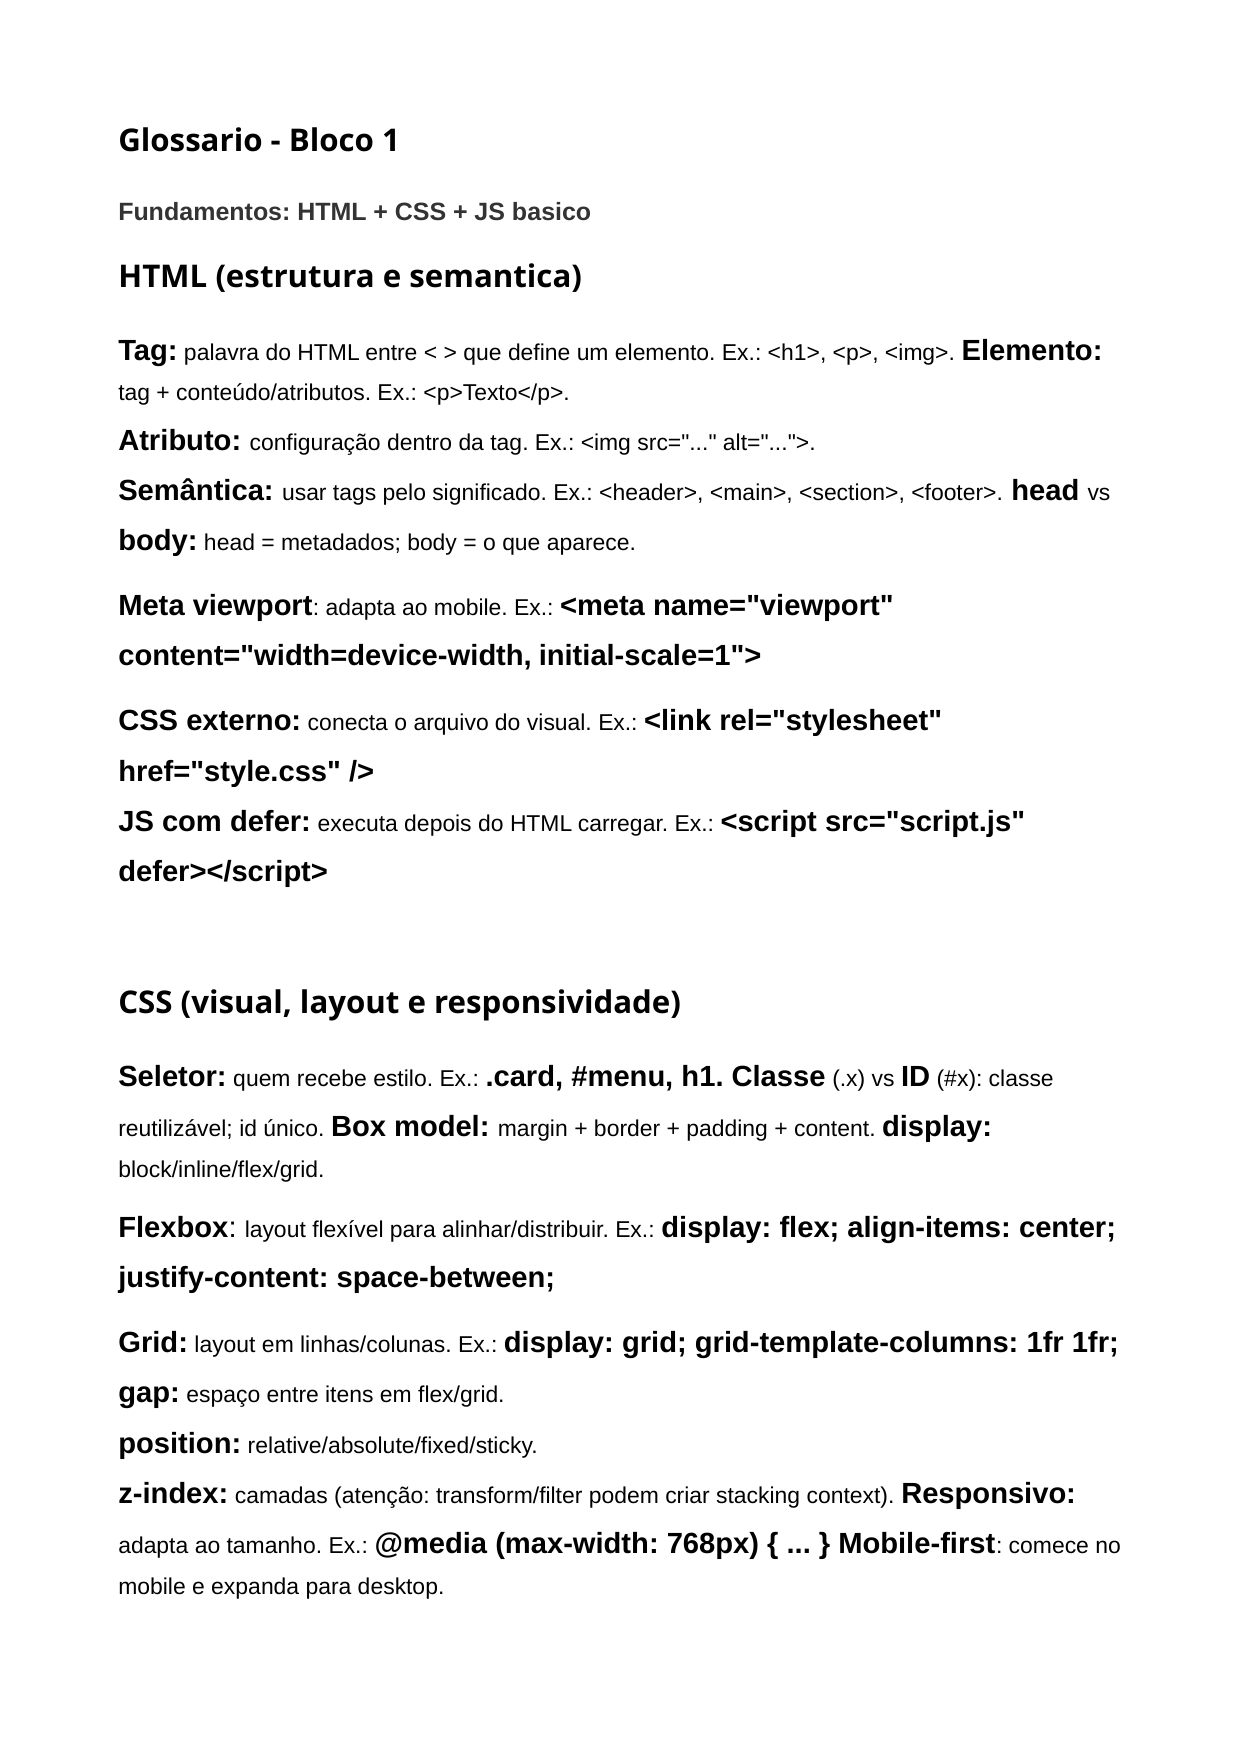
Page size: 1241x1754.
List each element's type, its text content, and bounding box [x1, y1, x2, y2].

text Fundamentos: HTML + CSS + JS basico [118, 197, 1122, 225]
text Tag: palavra do HTML entre < > que define um elemento. Ex.: <h1>, <p>, <img>. Elemento: tag + conteúdo/atributos. Ex.: <p>Texto</p>. Atributo: configuração dentro da tag. Ex.: <img src="..." alt="...">. Semântica: usar tags pelo significado. Ex.: <header>, <main>, <section>, <footer>. head vs body: head = metadados; body = o que aparece. [118, 333, 1122, 557]
text Glossario - Bloco 1 [118, 118, 1122, 161]
text CSS externo: conecta o arquivo do visual. Ex.: <link rel="stylesheet" href="style.css" /> JS com defer: executa depois do HTML carregar. Ex.: <script src="script.js" defer></script> [118, 703, 1122, 888]
text Meta viewport: adapta ao mobile. Ex.: <meta name="viewport" content="width=device-width, initial-scale=1"> [118, 588, 1122, 672]
text HTML (estrutura e semantica) [118, 254, 1122, 297]
text Flexbox: layout flexível para alinhar/distribuir. Ex.: display: flex; align-items: center; justify-content: space-between; [118, 1210, 1122, 1294]
text Grid: layout em linhas/colunas. Ex.: display: grid; grid-template-columns: 1fr 1fr; gap: espaço entre itens em flex/grid. position: relative/absolute/fixed/sticky. z-index: camadas (atenção: transform/filter podem criar stacking context). Responsivo: adapta ao tamanho. Ex.: @media (max-width: 768px) { ... } Mobile-first: comece no mobile e expanda para desktop. [118, 1325, 1122, 1599]
text CSS (visual, layout e responsividade) [118, 981, 1122, 1023]
text Seletor: quem recebe estilo. Ex.: .card, #menu, h1. Classe (.x) vs ID (#x): classe reutilizável; id único. Box model: margin + border + padding + content. display: block/inline/flex/grid. [118, 1059, 1122, 1182]
